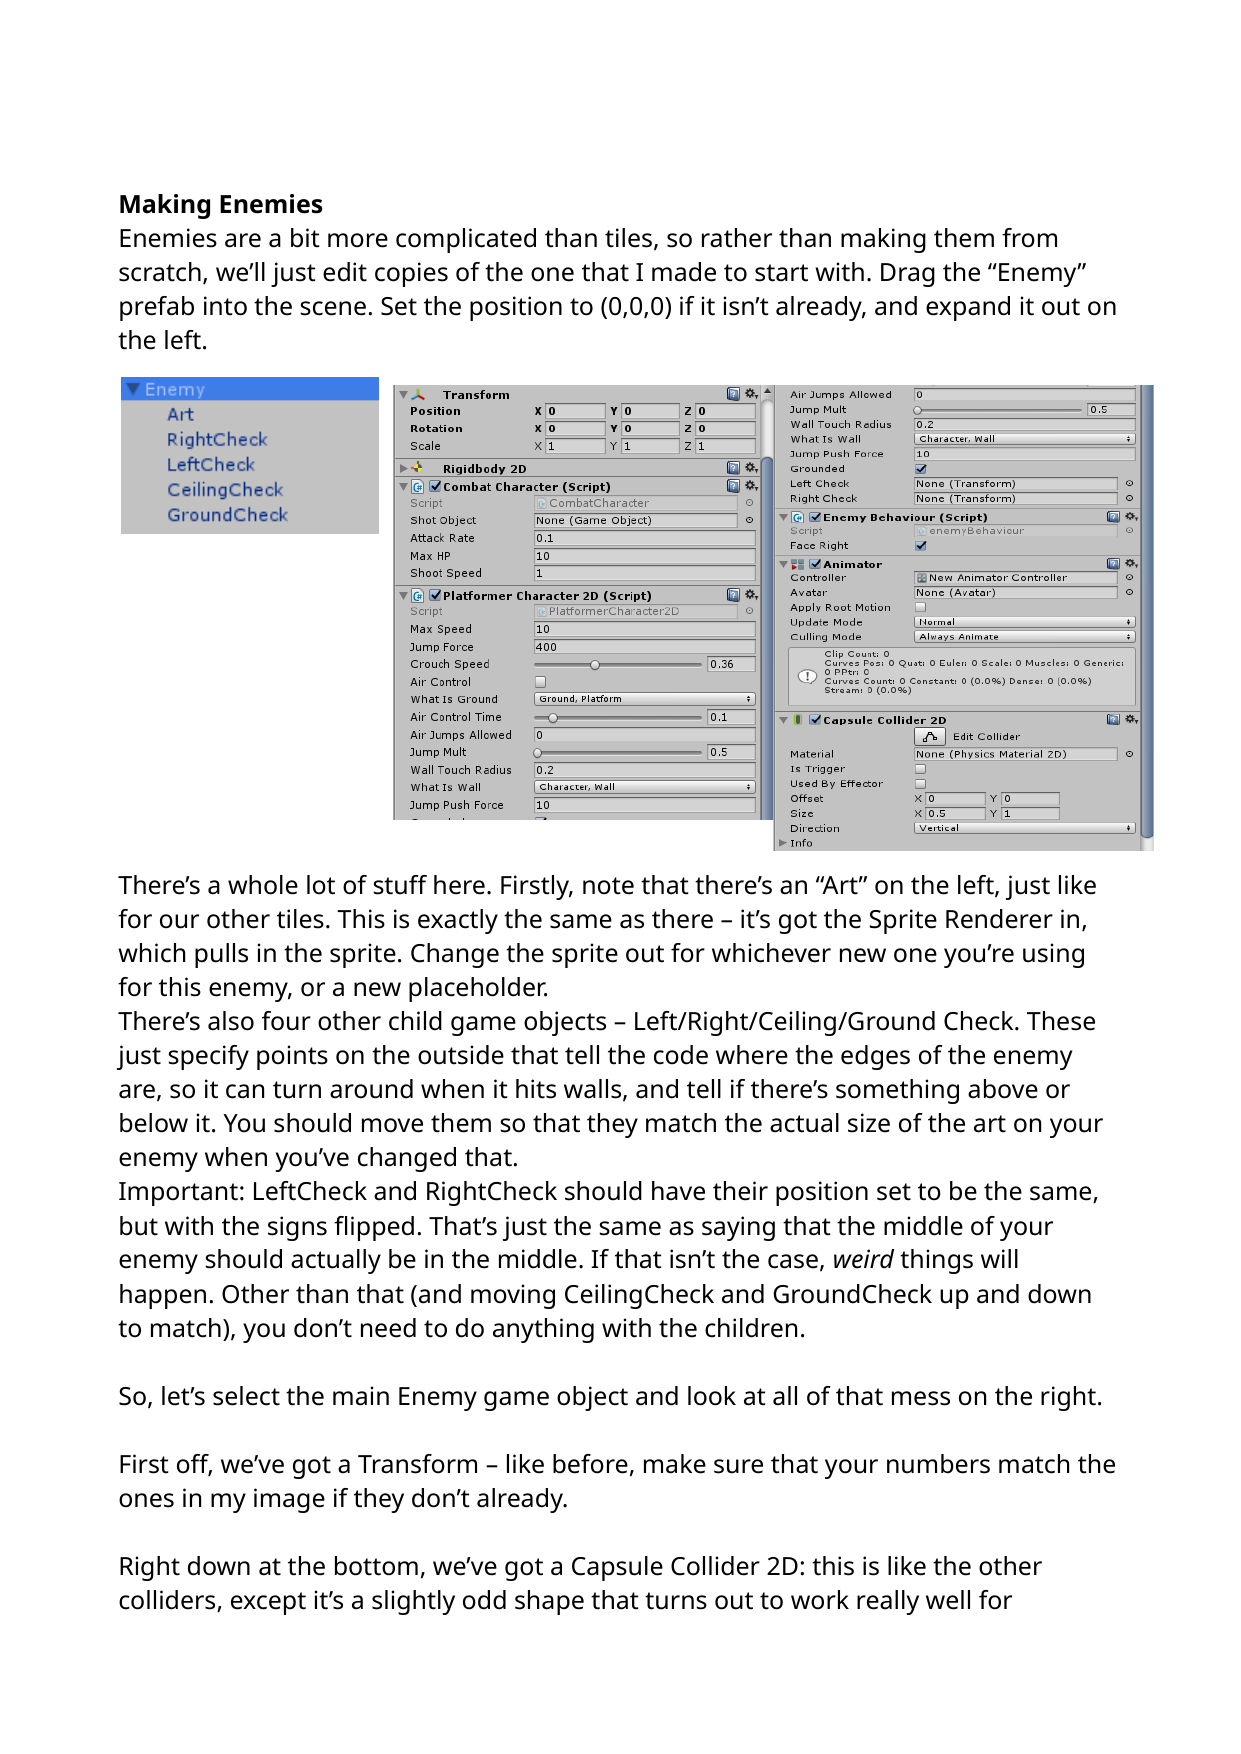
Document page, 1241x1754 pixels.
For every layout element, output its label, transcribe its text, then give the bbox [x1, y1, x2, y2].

text Making Enemies [118, 186, 1122, 220]
text So, let’s select the main Enemy game object and look at all of that mess on the right. [118, 1378, 1122, 1412]
text There’s also four other child game objects – Left/Right/Ceiling/Ground Check. These just specify points on the outside that tell the code where the edges of the enemy are, so it can turn around when it hits walls, and tell if there’s something above or below it. You should move them so that they match the actual size of the art on your enemy when you’ve changed that. [118, 1004, 1122, 1174]
text Enemies are a bit more complicated than tiles, so rather than making them from scratch, we’ll just edit copies of the one that I made to start with. Drag the “Enemy” prefab into the scene. Set the position to (0,0,0) if it isn’t already, and expand it out on the left. [118, 220, 1122, 357]
picture [393, 385, 1154, 851]
picture [121, 377, 379, 534]
text Important: LeftCheck and RightCheck should have their position set to be the same, but with the signs flipped. That’s just the same as saying that the middle of your enemy should actually be in the middle. If that isn’t the case, weird things will happen. Other than that (and moving CeilingCheck and GroundCheck up and down to match), you don’t need to do anything with the children. [118, 1174, 1122, 1344]
text First off, we’ve got a Transform – like before, make sure that your numbers match the ones in my image if they don’t already. [118, 1447, 1122, 1515]
text There’s a whole lot of stuff here. Firstly, note that there’s an “Art” on the left, just like for our other tiles. This is exactly the same as there – it’s got the Sprite Renderer in, which pulls in the sprite. Change the sprite out for whichever new one you’re using for this enemy, or a new placeholder. [118, 867, 1122, 1004]
text Right down at the bottom, we’ve got a Capsule Collider 2D: this is like the other colliders, except it’s a slightly odd shape that turns out to work really well for [118, 1549, 1122, 1617]
